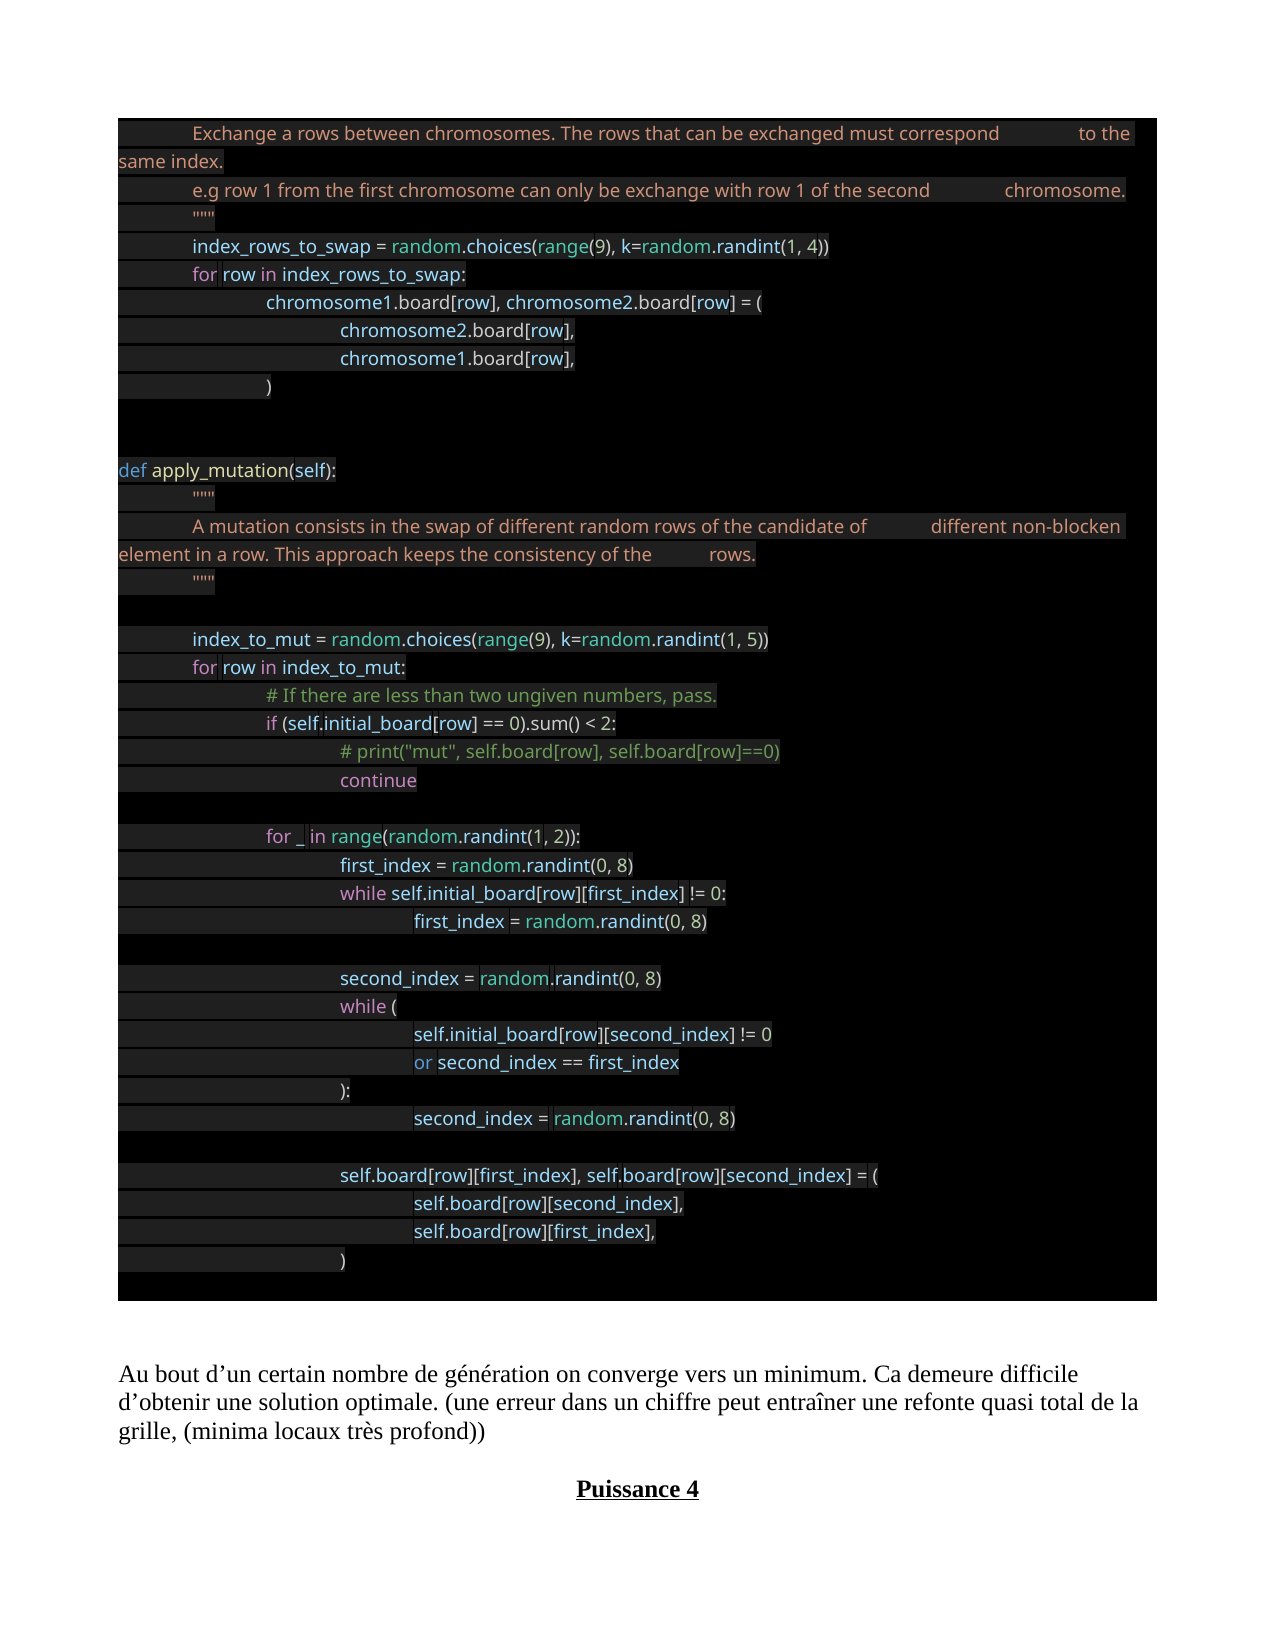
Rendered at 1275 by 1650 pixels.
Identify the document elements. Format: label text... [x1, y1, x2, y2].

text second_index = random.randint(0, 8) [118, 962, 1157, 991]
text chromosome1.board[row], [118, 343, 1157, 371]
text continue [118, 764, 1157, 792]
text # If there are less than two ungiven numbers, pass. [118, 680, 1157, 708]
text second_index = random.randint(0, 8) [118, 1103, 1157, 1131]
text or second_index == first_index [118, 1047, 1157, 1075]
text def apply_mutation(self): [118, 457, 1157, 482]
text first_index = random.randint(0, 8) [118, 849, 1157, 877]
text """ [118, 567, 1157, 595]
text """ [118, 482, 1157, 511]
text chromosome1.board[row], chromosome2.board[row] = ( [118, 287, 1157, 315]
text self.board[row][first_index], self.board[row][second_index] = ( [118, 1160, 1157, 1188]
text index_rows_to_swap = random.choices(range(9), k=random.randint(1, 4)) [118, 231, 1157, 259]
text chromosome2.board[row], [118, 315, 1157, 343]
text # print("mut", self.board[row], self.board[row]==0) [118, 736, 1157, 764]
text for row in index_to_mut: [118, 652, 1157, 680]
text ): [118, 1075, 1157, 1103]
text first_index = random.randint(0, 8) [118, 906, 1157, 934]
text while ( [118, 991, 1157, 1019]
text ) [118, 1244, 1157, 1272]
text A mutation consists in the swap of different random rows of the candidate of different non-blocken element in a row. This approach keeps the consistency of the rows. [118, 511, 1157, 567]
text for _ in range(random.randint(1, 2)): [118, 821, 1157, 849]
text Exchange a rows between chromosomes. The rows that can be exchanged must correspond to the same index. [118, 118, 1157, 174]
text index_to_mut = random.choices(range(9), k=random.randint(1, 5)) [118, 624, 1157, 652]
text self.board[row][second_index], [118, 1188, 1157, 1216]
text e.g row 1 from the first chromosome can only be exchange with row 1 of the second chromosome. [118, 174, 1157, 202]
text while self.initial_board[row][first_index] != 0: [118, 877, 1157, 906]
text Au bout d’un certain nombre de génération on converge vers un minimum. Ca demeure difficile d’obtenir une solution optimale. (une erreur dans un chiffre peut entraîner une refonte quasi total de la grille, (minima locaux très profond)) [118, 1359, 1157, 1445]
text self.board[row][first_index], [118, 1216, 1157, 1244]
text ) [118, 371, 1157, 399]
text Puissance 4 [118, 1474, 1157, 1502]
text if (self.initial_board[row] == 0).sum() < 2: [118, 708, 1157, 736]
text """ [118, 202, 1157, 231]
text self.initial_board[row][second_index] != 0 [118, 1019, 1157, 1047]
text for row in index_rows_to_swap: [118, 259, 1157, 287]
